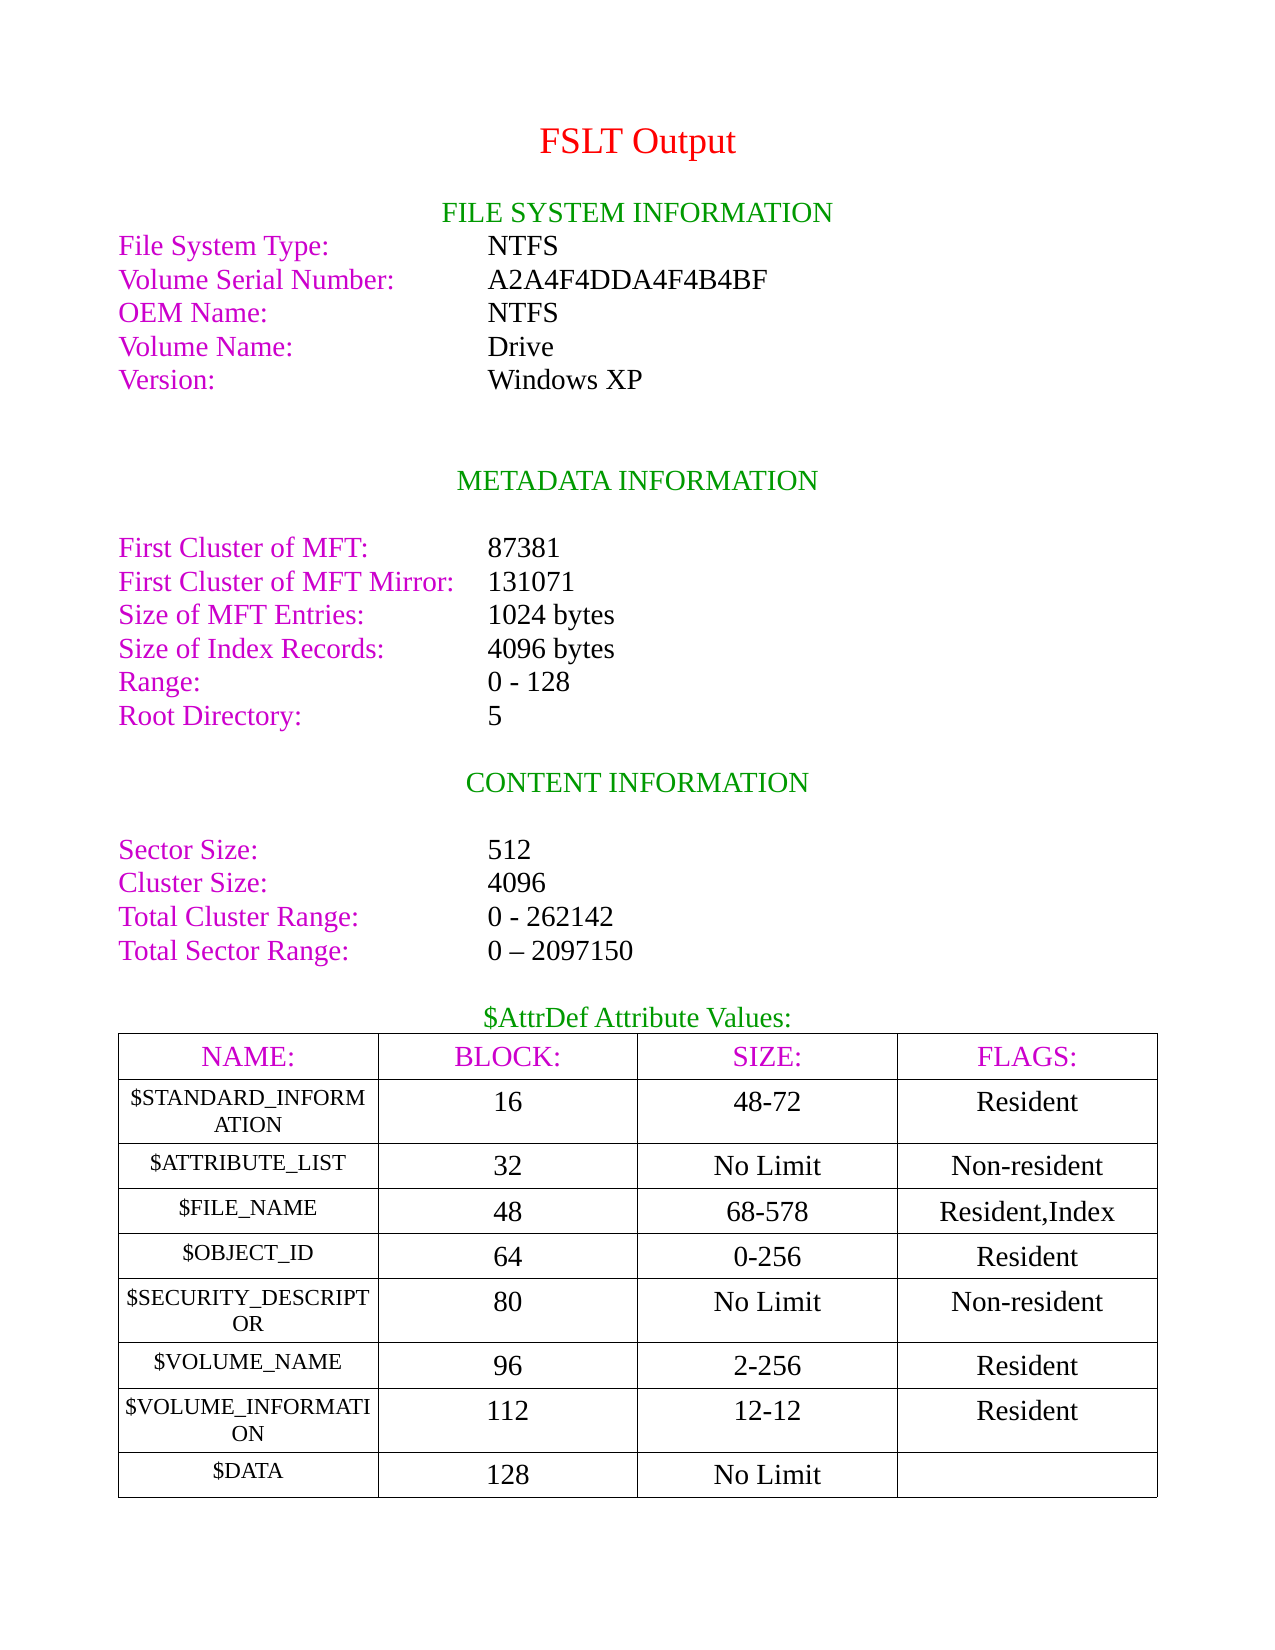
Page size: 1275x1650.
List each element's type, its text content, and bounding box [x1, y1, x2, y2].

table_cell 32 [379, 1144, 637, 1188]
table_cell Non-resident [898, 1144, 1157, 1188]
table_cell $VOLUME_INFORMATION [119, 1389, 378, 1452]
table_cell 80 [379, 1279, 637, 1342]
text Sector Size: 512 [118, 832, 1157, 866]
table_cell $SECURITY_DESCRIPTOR [119, 1279, 378, 1342]
text OEM Name: NTFS [118, 295, 1157, 329]
text Volume Name: Drive [118, 329, 1157, 362]
text File System Type: NTFS [118, 228, 1157, 262]
table_cell Resident [898, 1343, 1157, 1387]
table_cell $ATTRIBUTE_LIST [119, 1144, 378, 1188]
text Total Sector Range: 0 – 2097150 [118, 933, 1157, 966]
table_cell 12-12 [638, 1389, 897, 1452]
table_cell 48-72 [638, 1080, 897, 1143]
table_cell 112 [379, 1389, 637, 1452]
table_cell 0-256 [638, 1234, 897, 1278]
table_cell Resident [898, 1234, 1157, 1278]
text FSLT Output [118, 118, 1157, 161]
table_header FLAGS: [898, 1034, 1157, 1078]
table_cell Resident [898, 1080, 1157, 1143]
table_cell 68-578 [638, 1189, 897, 1233]
table_cell No Limit [638, 1453, 897, 1497]
text First Cluster of MFT Mirror: 131071 [118, 564, 1157, 597]
text Volume Serial Number: A2A4F4DDA4F4B4BF [118, 262, 1157, 295]
text Size of MFT Entries: 1024 bytes [118, 597, 1157, 631]
text Version: Windows XP [118, 362, 1157, 396]
text Root Directory: 5 [118, 698, 1157, 731]
table_cell $FILE_NAME [119, 1189, 378, 1233]
table_cell 2-256 [638, 1343, 897, 1387]
text Size of Index Records: 4096 bytes [118, 631, 1157, 664]
table_cell Non-resident [898, 1279, 1157, 1342]
text Range: 0 - 128 [118, 664, 1157, 698]
table_cell $OBJECT_ID [119, 1234, 378, 1278]
text FILE SYSTEM INFORMATION [118, 195, 1157, 228]
table_cell No Limit [638, 1279, 897, 1342]
table_cell Resident [898, 1389, 1157, 1452]
text $AttrDef Attribute Values: [118, 1000, 1157, 1033]
table_header SIZE: [638, 1034, 897, 1078]
table_cell 48 [379, 1189, 637, 1233]
text Total Cluster Range: 0 - 262142 [118, 899, 1157, 933]
table_cell $STANDARD_INFORMATION [119, 1080, 378, 1143]
table_header BLOCK: [379, 1034, 637, 1078]
table_cell 16 [379, 1080, 637, 1143]
text First Cluster of MFT: 87381 [118, 530, 1157, 564]
table_cell 128 [379, 1453, 637, 1497]
text METADATA INFORMATION [118, 463, 1157, 497]
table_cell 96 [379, 1343, 637, 1387]
table_cell No Limit [638, 1144, 897, 1188]
text Cluster Size: 4096 [118, 866, 1157, 899]
table_cell 64 [379, 1234, 637, 1278]
text CONTENT INFORMATION [118, 765, 1157, 798]
table_cell $VOLUME_NAME [119, 1343, 378, 1387]
table_cell $DATA [119, 1453, 378, 1497]
table_cell [898, 1453, 1157, 1497]
table_header NAME: [119, 1034, 378, 1078]
table_cell Resident,Index [898, 1189, 1157, 1233]
